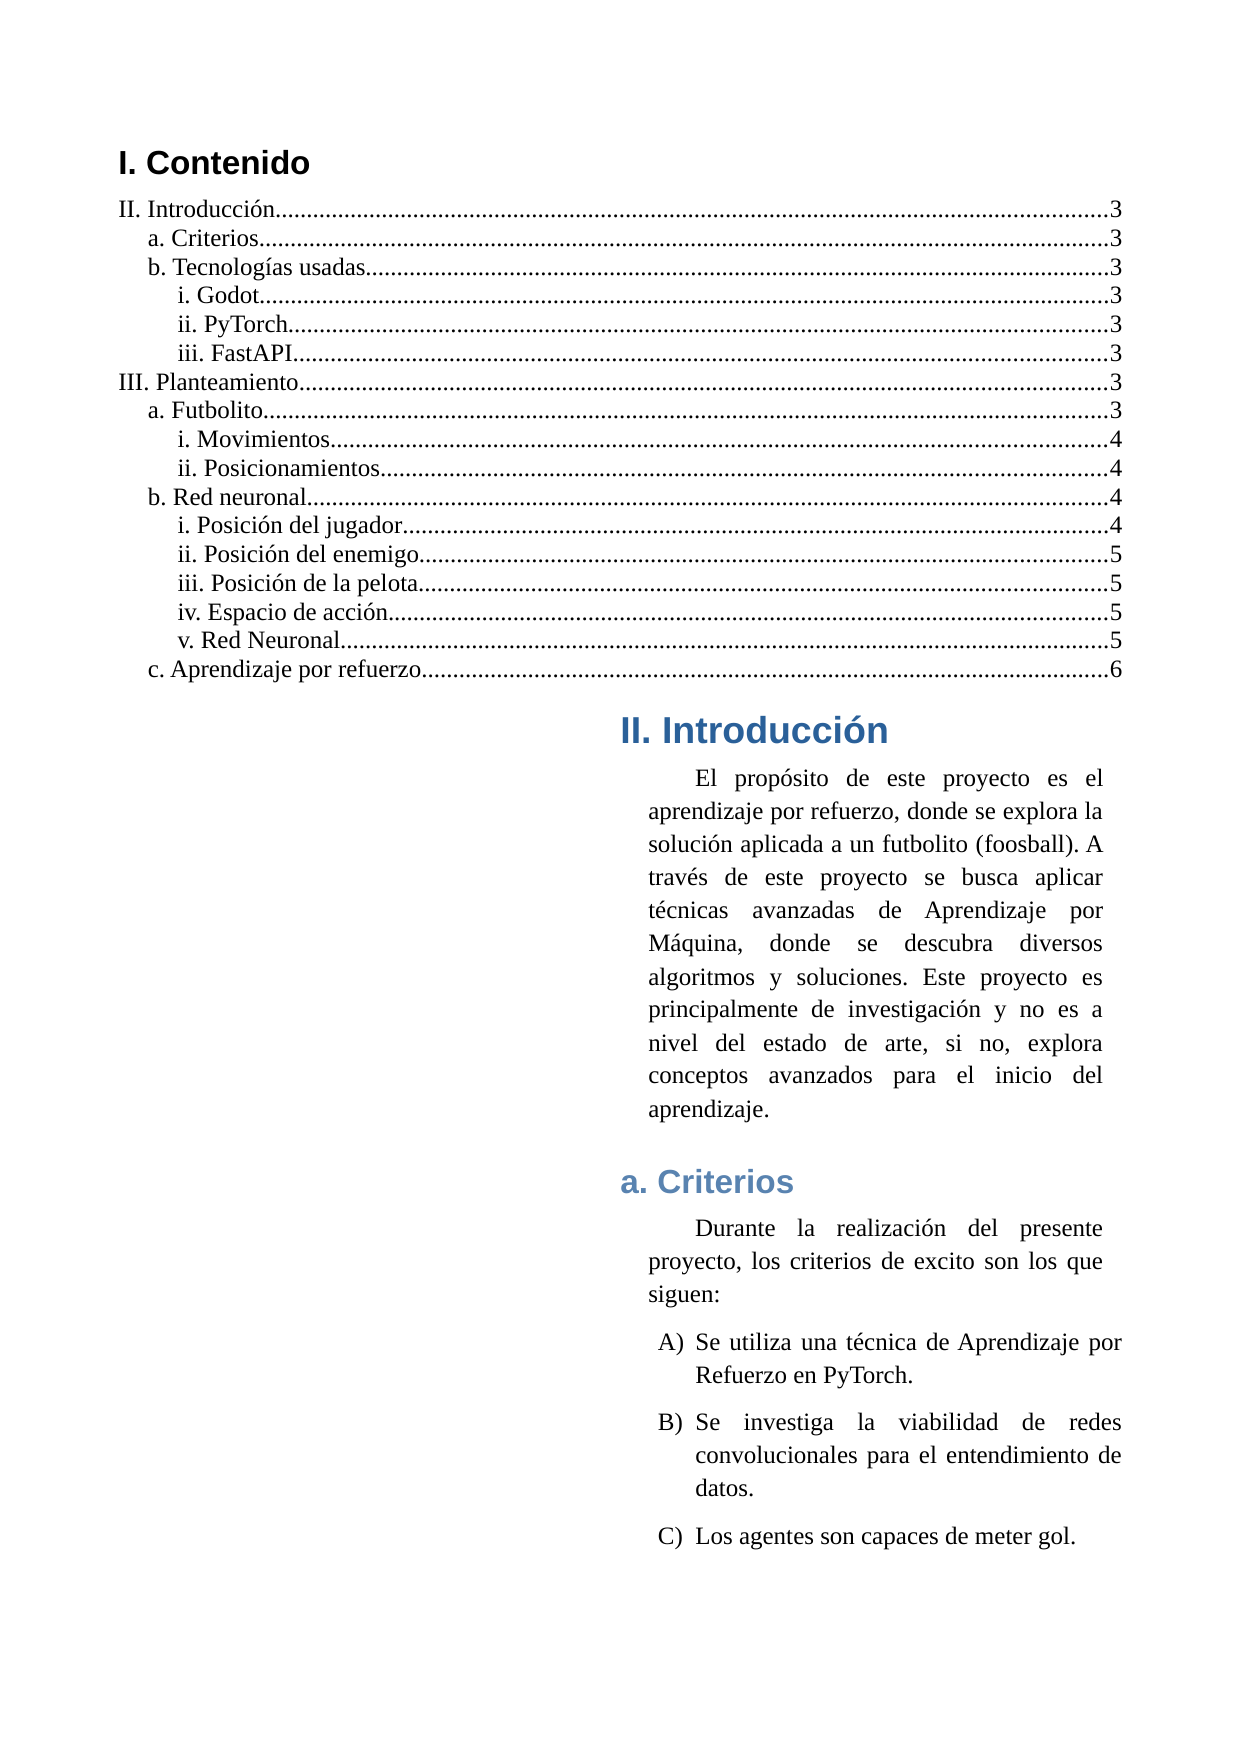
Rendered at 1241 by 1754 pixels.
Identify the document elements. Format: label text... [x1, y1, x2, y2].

subtitle II. Introducción [620, 708, 1122, 751]
text iv. Espacio de acción. 5 [177, 597, 1122, 625]
text ii. Posicionamientos 4 [177, 453, 1122, 482]
text ii. Posición del enemigo 5 [177, 539, 1122, 568]
text a. Criterios 3 [148, 223, 1122, 252]
text b. Tecnologías usadas 3 [148, 252, 1122, 280]
text El propósito de este proyecto es el aprendizaje por refuerzo, donde se explora la solución aplicada a un futbolito (foosball). A través de este proyecto se busca aplicar técnicas avanzadas de Aprendizaje por Máquina, donde se descubra diversos algoritmos y soluciones. Este proyecto es principalmente de investigación y no es a nivel del estado de arte, si no, explora conceptos avanzados para el inicio del aprendizaje. [648, 763, 1103, 1122]
list Los agentes son capaces de meter gol. [658, 1521, 1122, 1550]
subtitle a. Criterios [620, 1162, 1122, 1201]
text III. Planteamiento 3 [118, 367, 1122, 395]
text ii. PyTorch 3 [177, 309, 1122, 338]
text iii. Posición de la pelota 5 [177, 568, 1122, 597]
text Durante la realización del presente proyecto, los criterios de excito son los que siguen: [648, 1213, 1103, 1308]
text v. Red Neuronal 5 [177, 625, 1122, 654]
text a. Futbolito 3 [148, 395, 1122, 424]
text b. Red neuronal 4 [148, 482, 1122, 510]
text II. Introducción 3 [118, 194, 1122, 223]
list Se utiliza una técnica de Aprendizaje por Refuerzo en PyTorch. [658, 1327, 1122, 1388]
subtitle I. Contenido [118, 143, 1122, 182]
list Se investiga la viabilidad de redes convolucionales para el entendimiento de datos. [658, 1407, 1122, 1502]
text iii. FastAPI 3 [177, 338, 1122, 367]
text i. Godot 3 [177, 280, 1122, 309]
text c. Aprendizaje por refuerzo 6 [148, 654, 1122, 683]
text i. Posición del jugador 4 [177, 510, 1122, 539]
text i. Movimientos 4 [177, 424, 1122, 453]
